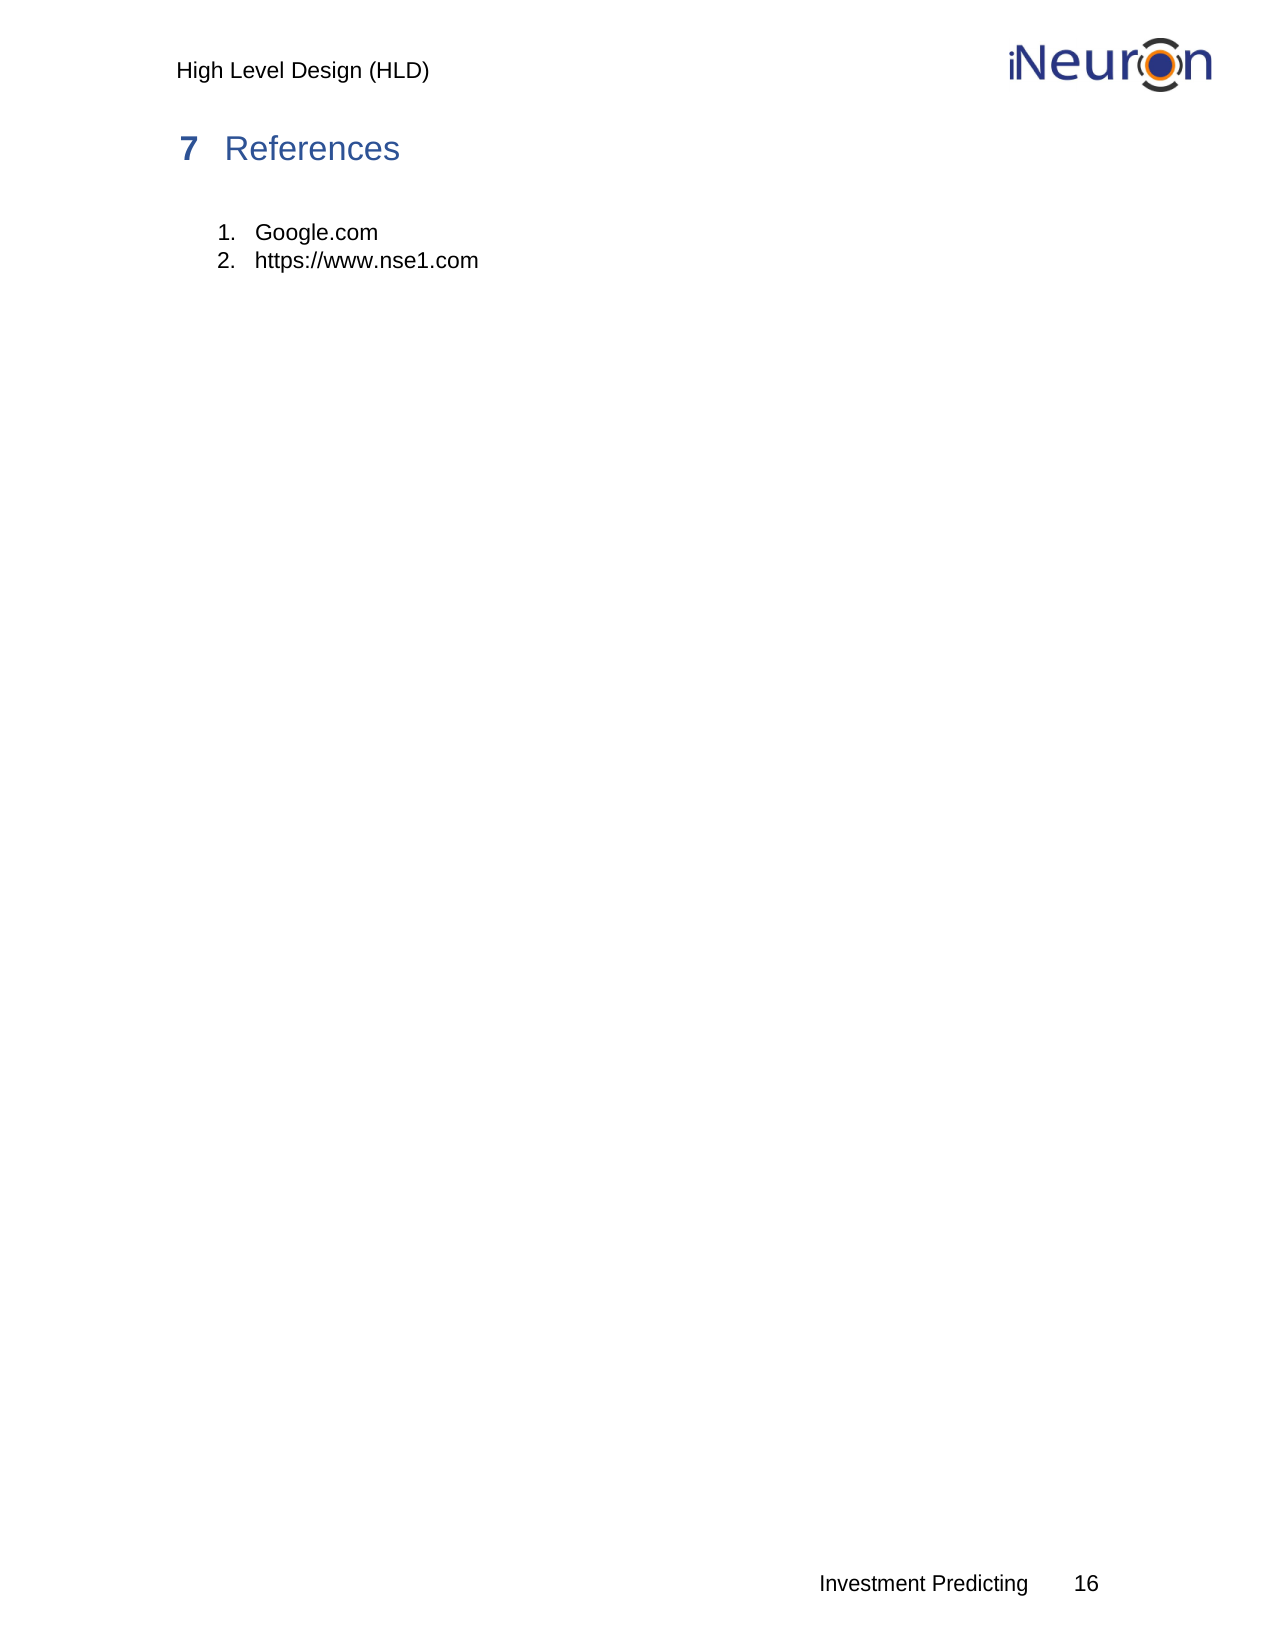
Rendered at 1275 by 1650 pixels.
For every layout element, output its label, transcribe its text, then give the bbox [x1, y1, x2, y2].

picture [1009, 38, 1212, 92]
list https://www.nse1.com [217, 247, 1152, 273]
subtitle References [179, 128, 1152, 168]
list Google.com [217, 219, 1152, 245]
